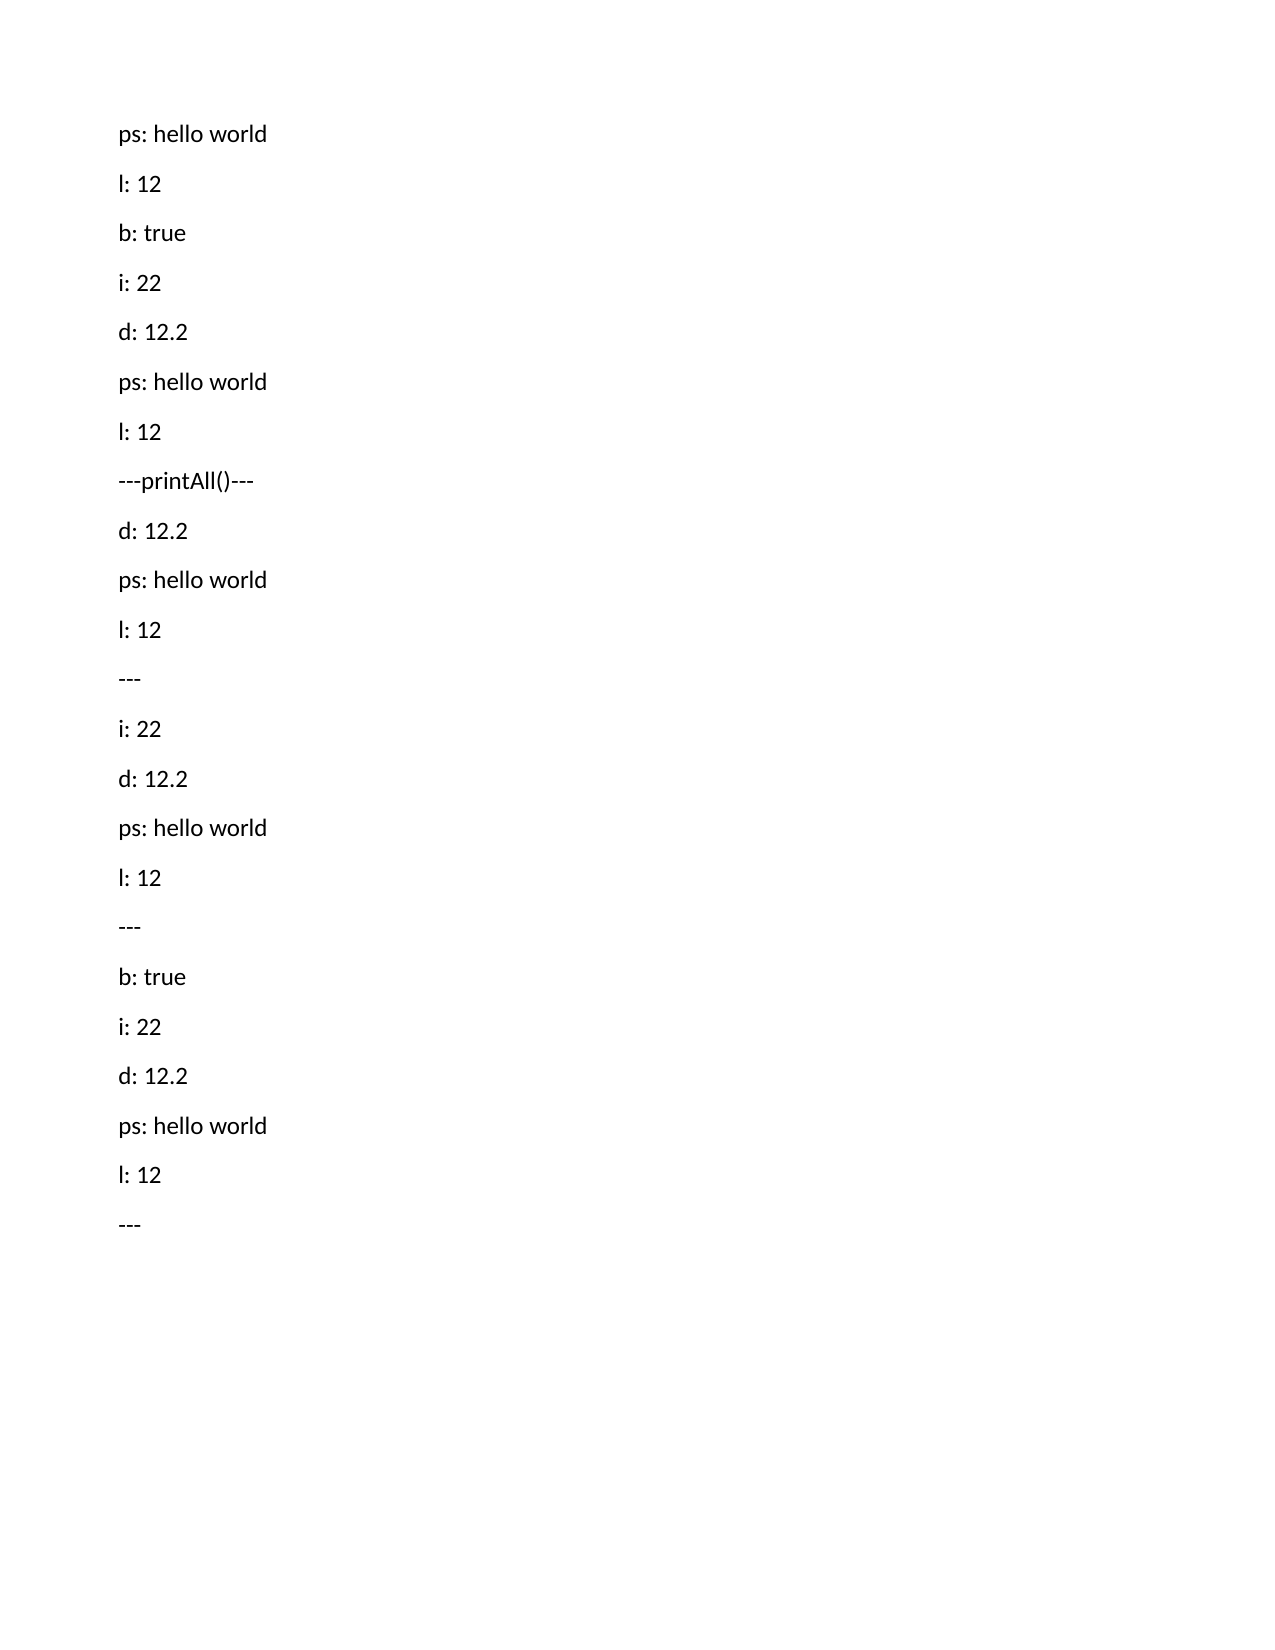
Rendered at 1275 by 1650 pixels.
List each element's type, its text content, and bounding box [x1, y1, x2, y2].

text ps: hello world [118, 812, 1157, 843]
text d: 12.2 [118, 515, 1157, 545]
text ps: hello world [118, 564, 1157, 595]
text d: 12.2 [118, 763, 1157, 793]
text l: 12 [118, 416, 1157, 446]
text d: 12.2 [118, 1060, 1157, 1091]
text i: 22 [118, 1011, 1157, 1041]
text ps: hello world [118, 366, 1157, 397]
text l: 12 [118, 614, 1157, 644]
text b: true [118, 217, 1157, 248]
text --- [118, 1209, 1157, 1239]
text i: 22 [118, 713, 1157, 744]
text ps: hello world [118, 118, 1157, 149]
text ps: hello world [118, 1110, 1157, 1140]
text l: 12 [118, 862, 1157, 892]
text l: 12 [118, 168, 1157, 198]
text --- [118, 663, 1157, 694]
text i: 22 [118, 267, 1157, 297]
text --- [118, 911, 1157, 942]
text d: 12.2 [118, 316, 1157, 347]
text b: true [118, 961, 1157, 992]
text ---printAll()--- [118, 465, 1157, 496]
text l: 12 [118, 1159, 1157, 1190]
